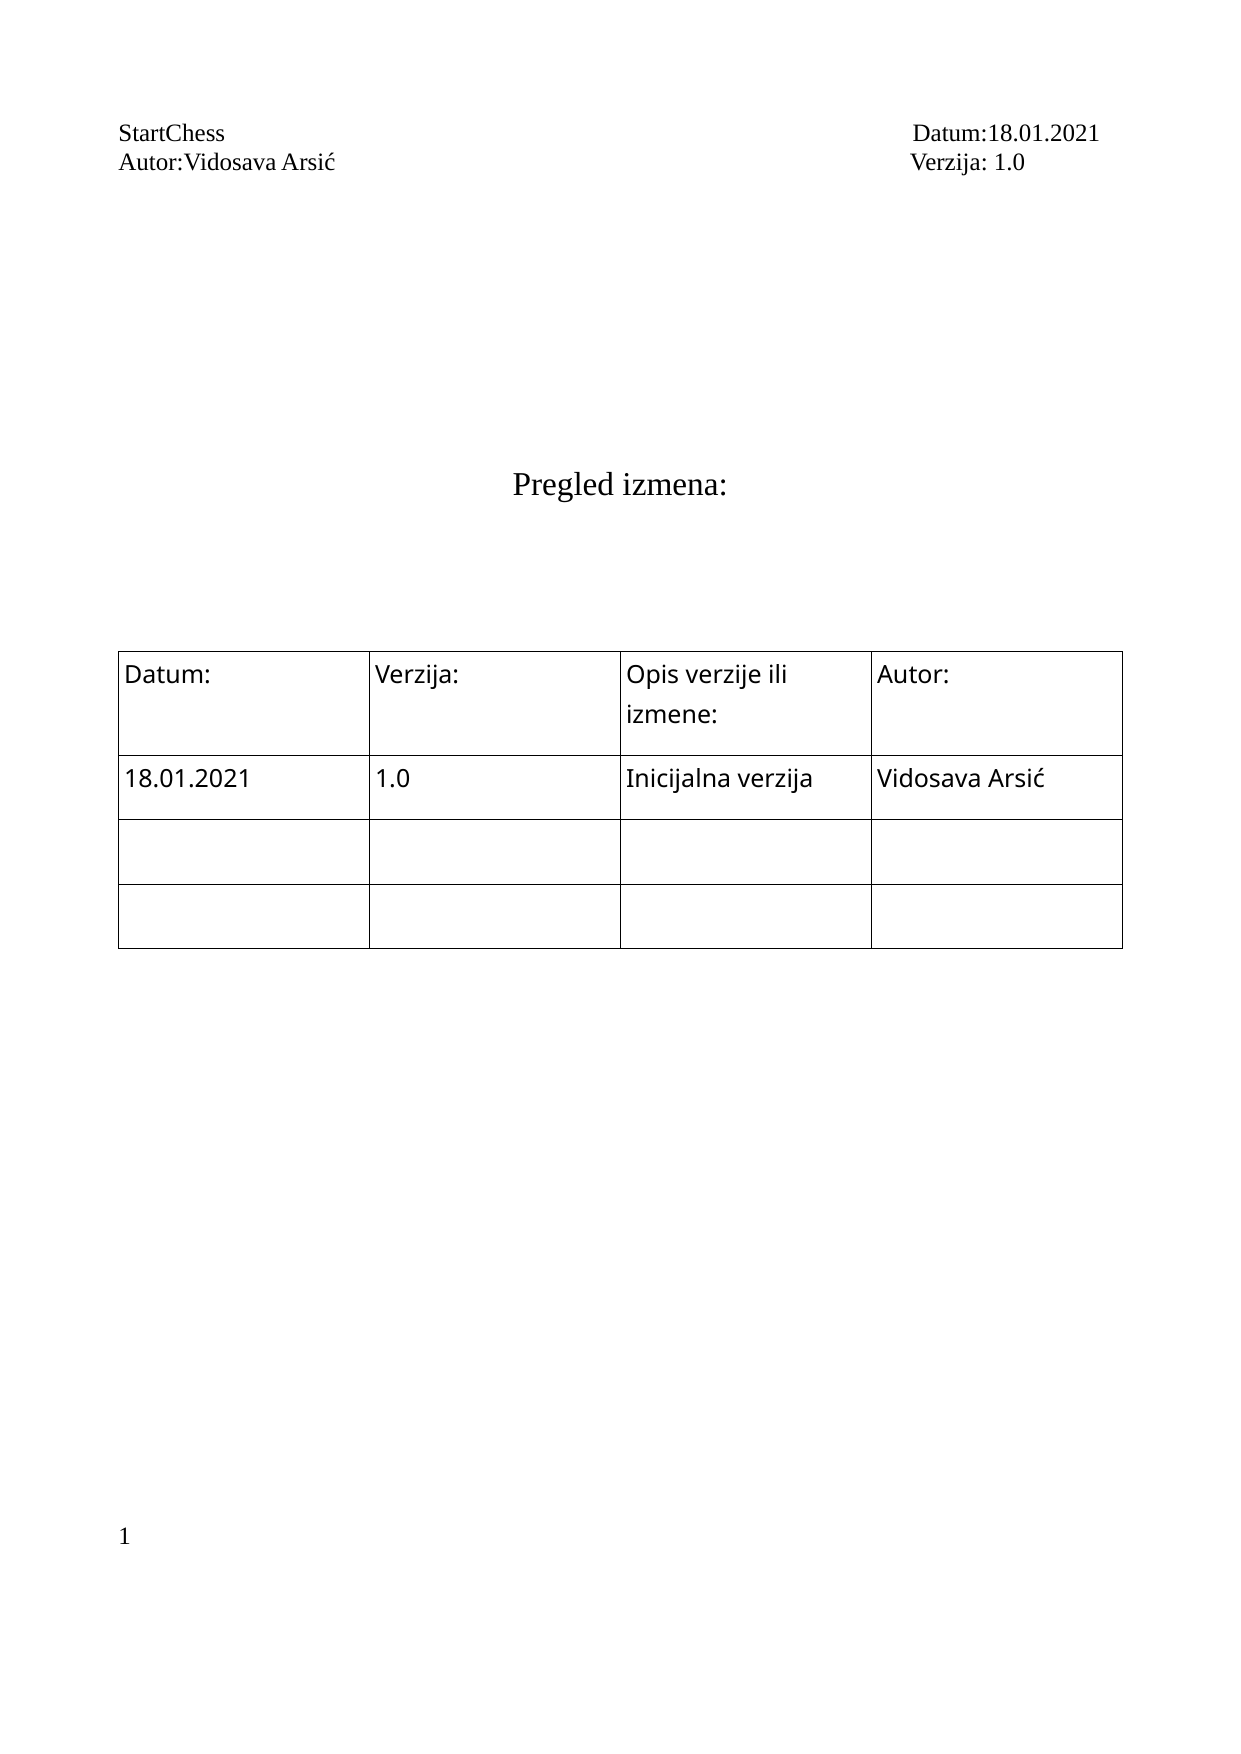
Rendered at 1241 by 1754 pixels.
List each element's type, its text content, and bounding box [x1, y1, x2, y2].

table_cell [872, 885, 1122, 948]
table_header Verzija: [370, 652, 620, 755]
table_cell [872, 820, 1122, 884]
text Pregled izmena: [118, 464, 1122, 502]
table_cell [370, 885, 620, 948]
table_cell Inicijalna verzija [621, 756, 871, 819]
table_header Datum: [119, 652, 369, 755]
table_cell [370, 820, 620, 884]
table_cell [621, 885, 871, 948]
table_header Autor: [872, 652, 1122, 755]
table_cell [119, 885, 369, 948]
table_cell [119, 820, 369, 884]
table_cell [621, 820, 871, 884]
table_cell 18.01.2021 [119, 756, 369, 819]
table_header Opis verzije ili izmene: [621, 652, 871, 755]
table_cell 1.0 [370, 756, 620, 819]
table_cell Vidosava Arsić [872, 756, 1122, 819]
